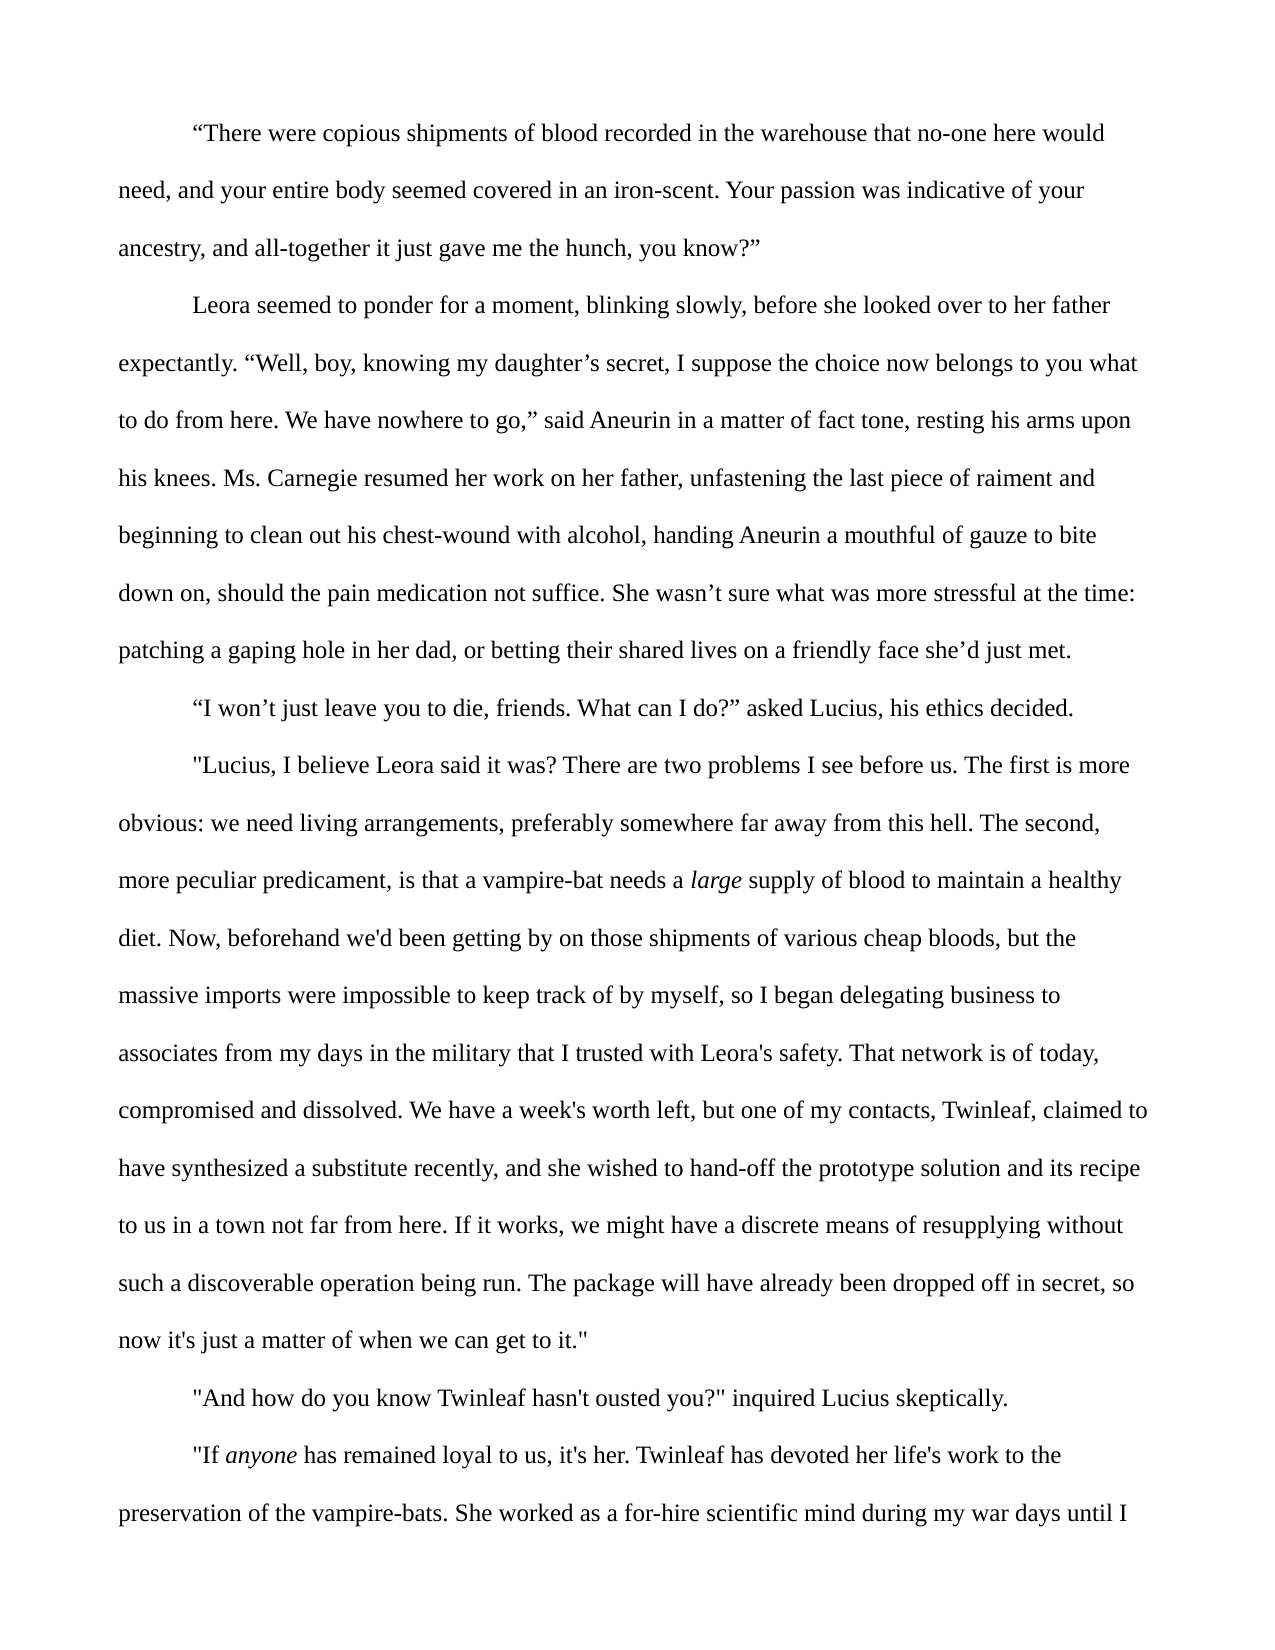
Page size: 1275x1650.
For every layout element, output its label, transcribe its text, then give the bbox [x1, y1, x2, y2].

text Leora seemed to ponder for a moment, blinking slowly, before she looked over to her father expectantly. “Well, boy, knowing my daughter’s secret, I suppose the choice now belongs to you what to do from here. We have nowhere to go,” said Aneurin in a matter of fact tone, resting his arms upon his knees. Ms. Carnegie resumed her work on her father, unfastening the last piece of raiment and beginning to clean out his chest-wound with alcohol, handing Aneurin a mouthful of gauze to bite down on, should the pain medication not suffice. She wasn’t sure what was more stressful at the time: patching a gaping hole in her dad, or betting their shared lives on a friendly face she’d just met. [118, 291, 1157, 664]
text "Lucius, I believe Leora said it was? There are two problems I see before us. The first is more obvious: we need living arrangements, preferably somewhere far away from this hell. The second, more peculiar predicament, is that a vampire-bat needs a large supply of blood to maintain a healthy diet. Now, beforehand we'd been getting by on those shipments of various cheap bloods, but the massive imports were impossible to keep track of by myself, so I began delegating business to associates from my days in the military that I trusted with Leora's safety. That network is of today, compromised and dissolved. We have a week's worth left, but one of my contacts, Twinleaf, claimed to have synthesized a substitute recently, and she wished to hand-off the prototype solution and its recipe to us in a town not far from here. If it works, we might have a discrete means of resupplying without such a discoverable operation being run. The package will have already been dropped off in secret, so now it's just a matter of when we can get to it." [118, 751, 1157, 1354]
text “I won’t just leave you to die, friends. What can I do?” asked Lucius, his ethics decided. [118, 693, 1157, 722]
text “There were copious shipments of blood recorded in the warehouse that no-one here would need, and your entire body seemed covered in an iron-scent. Your passion was indicative of your ancestry, and all-together it just gave me the hunch, you know?” [118, 118, 1157, 262]
text "If anyone has remained loyal to us, it's her. Twinleaf has devoted her life's work to the preservation of the vampire-bats. She worked as a for-hire scientific mind during my war days until I [118, 1441, 1157, 1527]
text "And how do you know Twinleaf hasn't ousted you?" inquired Lucius skeptically. [118, 1383, 1157, 1412]
